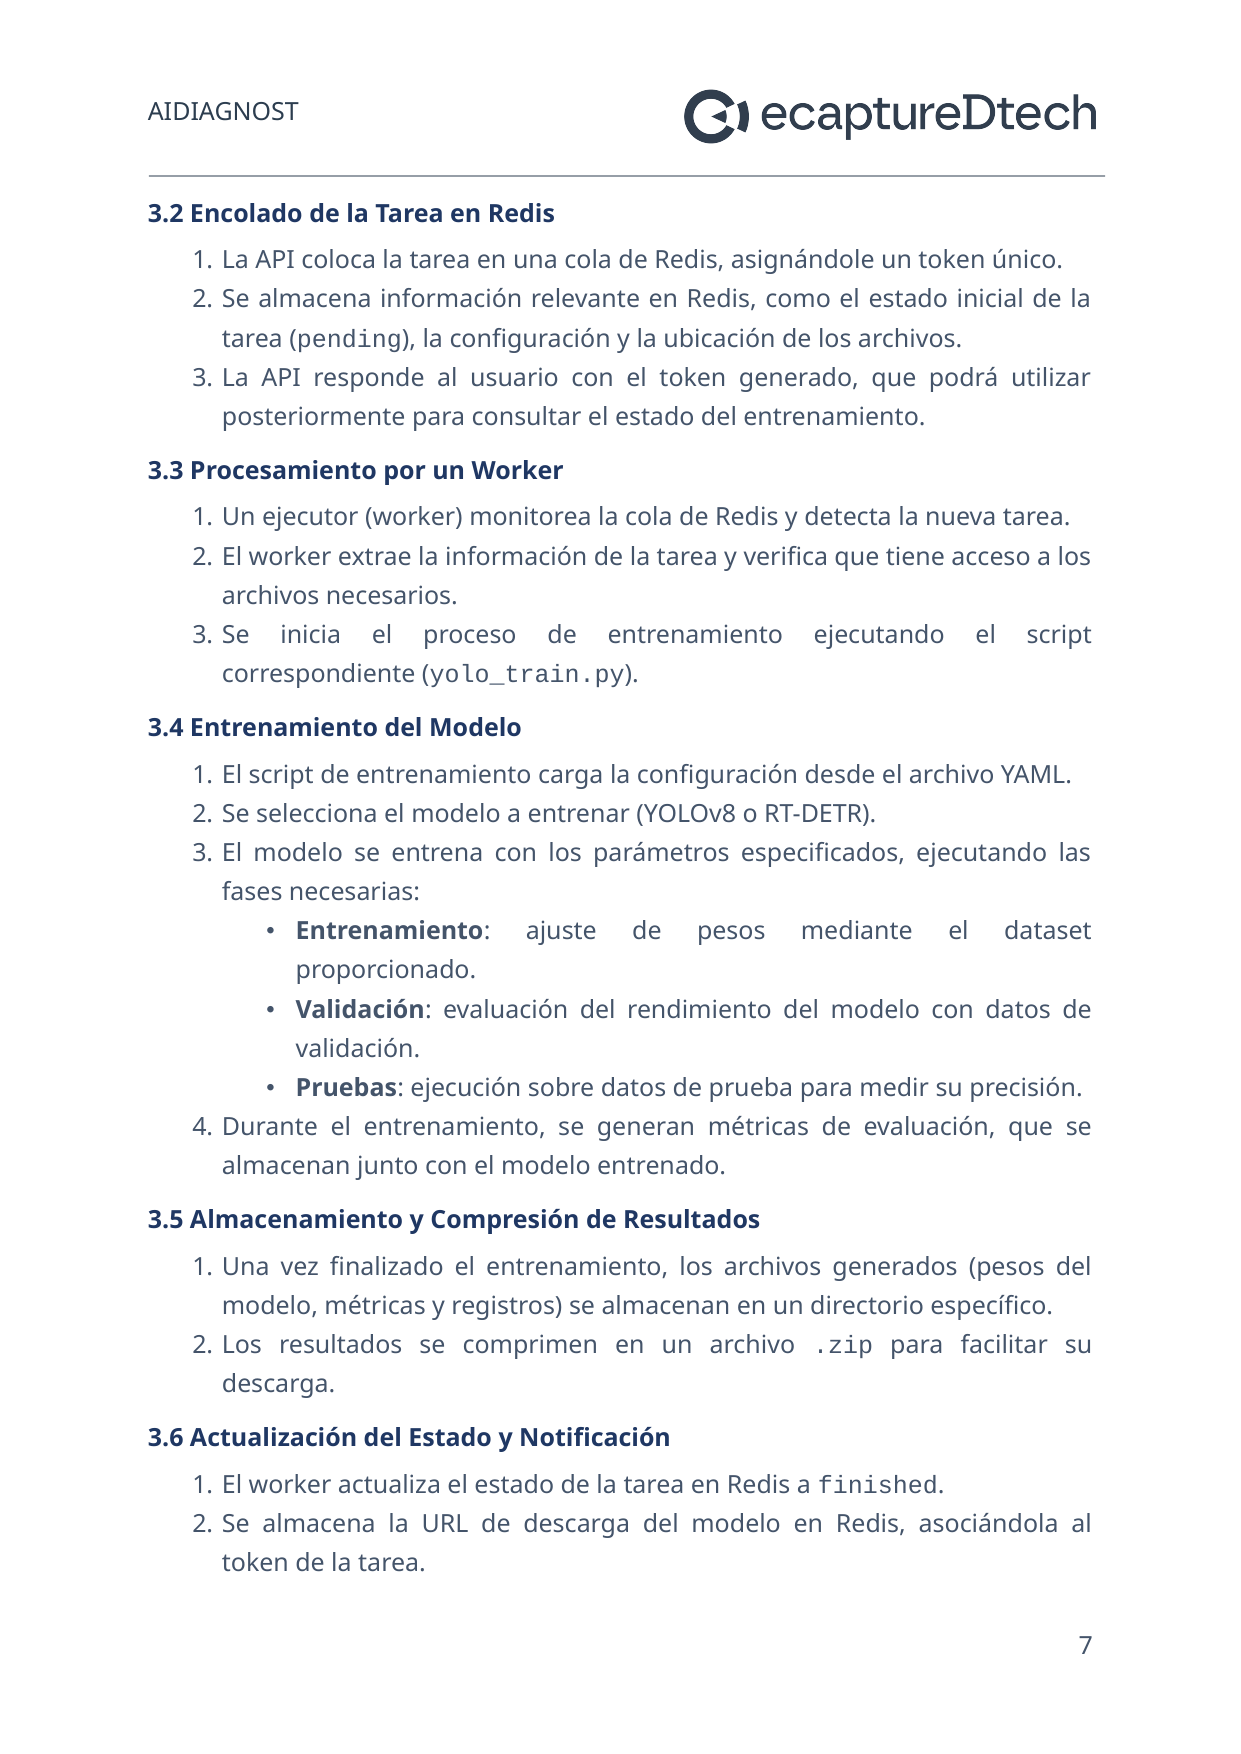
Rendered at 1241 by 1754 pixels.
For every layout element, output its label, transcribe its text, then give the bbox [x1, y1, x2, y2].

list El worker actualiza el estado de la tarea en Redis a finished. [192, 1466, 1092, 1501]
subtitle 3.2 Encolado de la Tarea en Redis [148, 195, 1092, 229]
subtitle 3.5 Almacenamiento y Compresión de Resultados [148, 1202, 1092, 1236]
list Entrenamiento: ajuste de pesos mediante el dataset proporcionado. [266, 913, 1092, 986]
list Una vez finalizado el entrenamiento, los archivos generados (pesos del modelo, métricas y registros) se almacenan en un directorio específico. [192, 1248, 1092, 1321]
list El modelo se entrena con los parámetros especificados, ejecutando las fases necesarias: [192, 834, 1092, 908]
list Se selecciona el modelo a entrenar (YOLOv8 o RT-DETR). [192, 795, 1092, 829]
picture [148, 62, 1122, 177]
list El script de entrenamiento carga la configuración desde el archivo YAML. [192, 756, 1092, 790]
list Pruebas: ejecución sobre datos de prueba para medir su precisión. [266, 1069, 1092, 1104]
list La API responde al usuario con el token generado, que podrá utilizar posteriormente para consultar el estado del entrenamiento. [192, 359, 1092, 433]
list Durante el entrenamiento, se generan métricas de evaluación, que se almacenan junto con el modelo entrenado. [192, 1109, 1092, 1182]
list El worker extrae la información de la tarea y verifica que tiene acceso a los archivos necesarios. [192, 538, 1092, 611]
list Un ejecutor (worker) monitorea la cola de Redis y detecta la nueva tarea. [192, 499, 1092, 533]
list Se inicia el proceso de entrenamiento ejecutando el script correspondiente (yolo_train.py). [192, 617, 1092, 690]
list Los resultados se comprimen en un archivo .zip para facilitar su descarga. [192, 1327, 1092, 1400]
list La API coloca la tarea en una cola de Redis, asignándole un token único. [192, 242, 1092, 276]
subtitle 3.6 Actualización del Estado y Notificación [148, 1420, 1092, 1454]
list Se almacena información relevante en Redis, como el estado inicial de la tarea (pending), la configuración y la ubicación de los archivos. [192, 281, 1092, 354]
list Validación: evaluación del rendimiento del modelo con datos de validación. [266, 991, 1092, 1064]
list Se almacena la URL de descarga del modelo en Redis, asociándola al token de la tarea. [192, 1506, 1092, 1579]
subtitle 3.3 Procesamiento por un Worker [148, 452, 1092, 487]
subtitle 3.4 Entrenamiento del Modelo [148, 710, 1092, 744]
